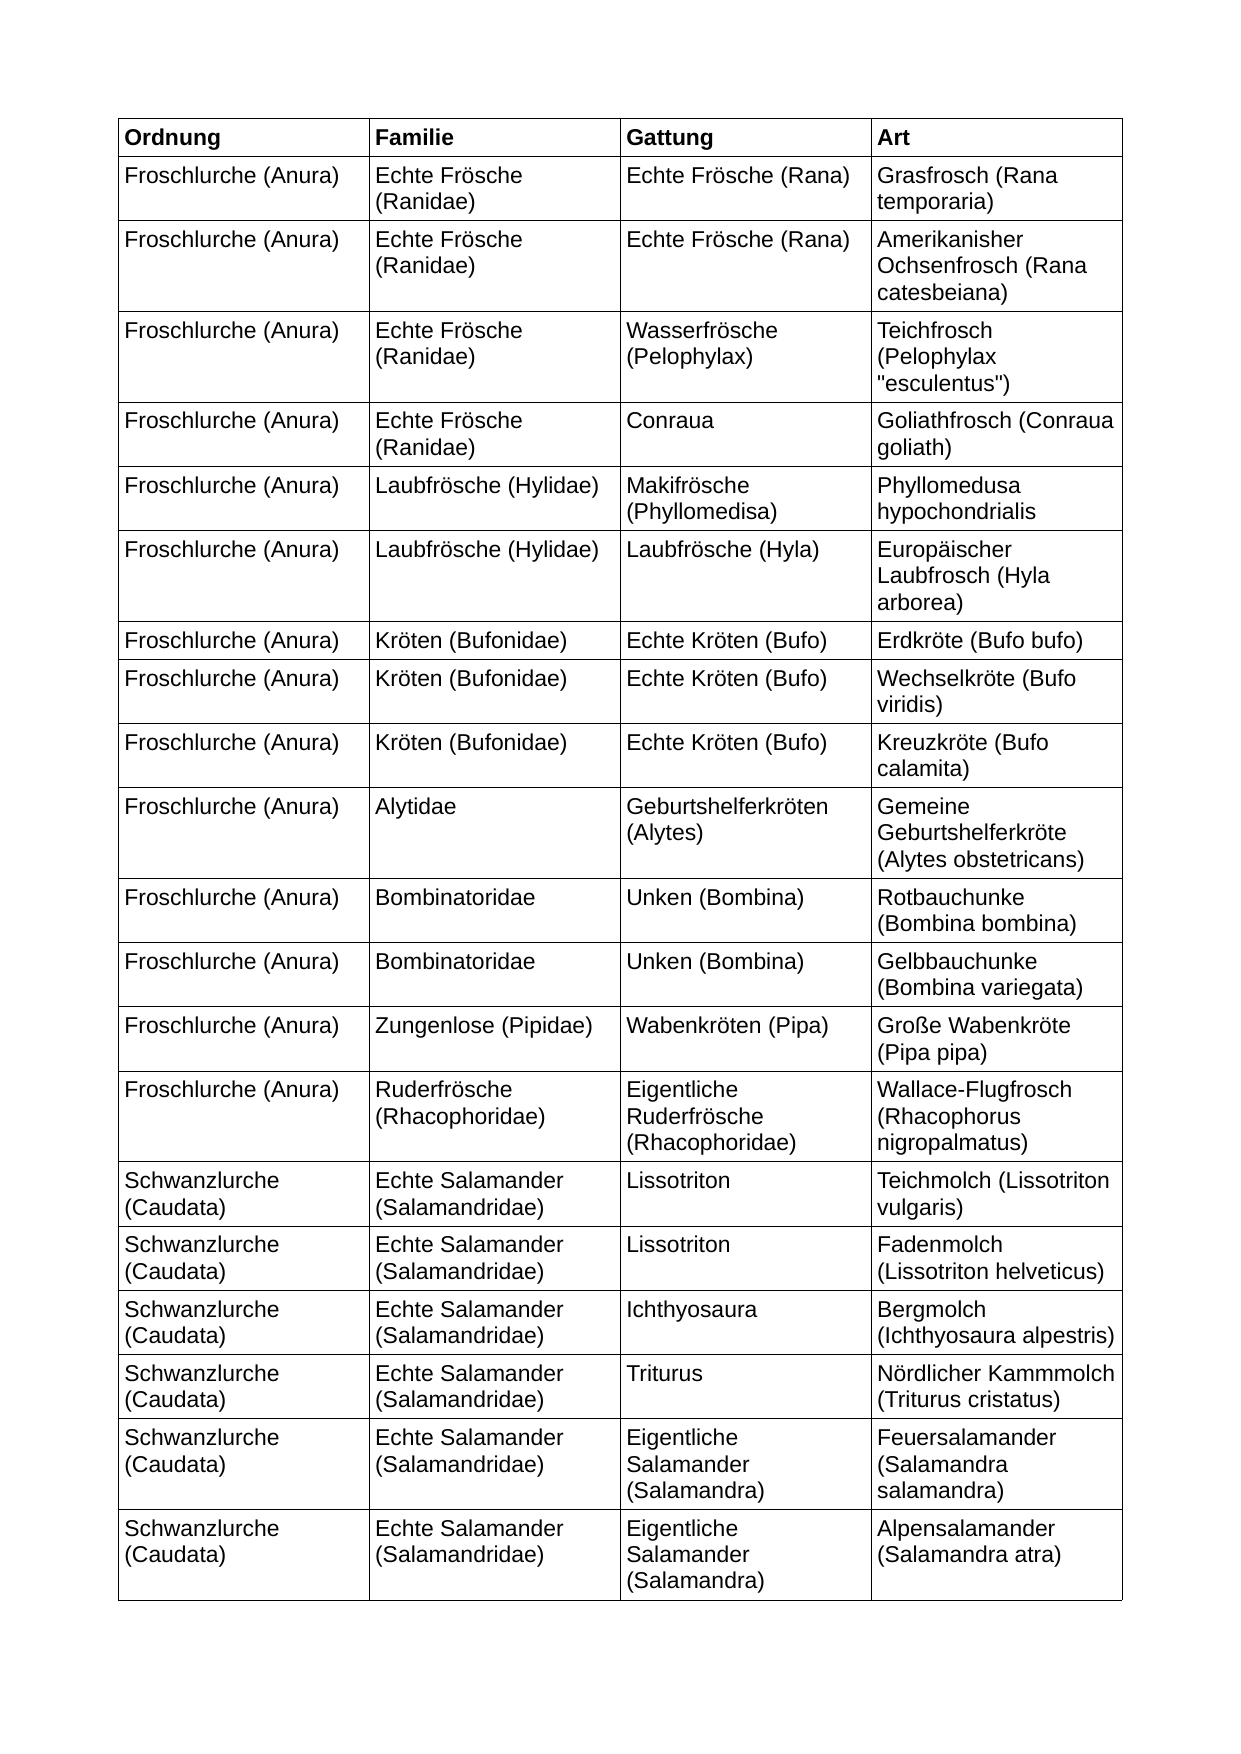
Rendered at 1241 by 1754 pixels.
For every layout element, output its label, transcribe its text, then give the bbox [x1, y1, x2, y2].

table_header Gattung [621, 119, 871, 156]
table_cell Schwanzlurche (Caudata) [119, 1227, 369, 1290]
table_cell Echte Salamander (Salamandridae) [370, 1162, 620, 1226]
table_cell Laubfrösche (Hylidae) [370, 467, 620, 530]
table_cell Gelbbauchunke (Bombina variegata) [872, 943, 1122, 1006]
table_cell Echte Salamander (Salamandridae) [370, 1510, 620, 1599]
table_cell Echte Salamander (Salamandridae) [370, 1291, 620, 1354]
table_cell Alytidae [370, 788, 620, 878]
table_cell Kröten (Bufonidae) [370, 622, 620, 659]
table_cell Unken (Bombina) [621, 879, 871, 942]
table_cell Ruderfrösche (Rhacophoridae) [370, 1072, 620, 1161]
table_cell Fadenmolch (Lissotriton helveticus) [872, 1227, 1122, 1290]
table_cell Echte Salamander (Salamandridae) [370, 1227, 620, 1290]
table_cell Makifrösche (Phyllomedisa) [621, 467, 871, 530]
table_cell Echte Kröten (Bufo) [621, 622, 871, 659]
table_cell Amerikanisher Ochsenfrosch (Rana catesbeiana) [872, 221, 1122, 311]
table_cell Schwanzlurche (Caudata) [119, 1162, 369, 1226]
table_cell Kröten (Bufonidae) [370, 724, 620, 787]
table_cell Laubfrösche (Hylidae) [370, 531, 620, 621]
table_cell Echte Salamander (Salamandridae) [370, 1355, 620, 1418]
table_cell Kreuzkröte (Bufo calamita) [872, 724, 1122, 787]
table_cell Wasserfrösche (Pelophylax) [621, 312, 871, 402]
table_cell Phyllomedusa hypochondrialis [872, 467, 1122, 530]
table_cell Bergmolch (Ichthyosaura alpestris) [872, 1291, 1122, 1354]
table_cell Conraua [621, 403, 871, 466]
table_cell Schwanzlurche (Caudata) [119, 1291, 369, 1354]
table_cell Gemeine Geburtshelferkröte (Alytes obstetricans) [872, 788, 1122, 878]
table_cell Teichmolch (Lissotriton vulgaris) [872, 1162, 1122, 1226]
table_cell Triturus [621, 1355, 871, 1418]
table_cell Kröten (Bufonidae) [370, 660, 620, 723]
table_cell Echte Kröten (Bufo) [621, 660, 871, 723]
table_cell Wabenkröten (Pipa) [621, 1007, 871, 1071]
table_cell Froschlurche (Anura) [119, 467, 369, 530]
table_cell Froschlurche (Anura) [119, 724, 369, 787]
table_cell Wechselkröte (Bufo viridis) [872, 660, 1122, 723]
table_cell Wallace-Flugfrosch (Rhacophorus nigropalmatus) [872, 1072, 1122, 1161]
table_cell Echte Frösche (Ranidae) [370, 312, 620, 402]
table_cell Grasfrosch (Rana temporaria) [872, 157, 1122, 220]
table_cell Froschlurche (Anura) [119, 879, 369, 942]
table_cell Echte Frösche (Ranidae) [370, 221, 620, 311]
table_cell Erdkröte (Bufo bufo) [872, 622, 1122, 659]
table_cell Geburtshelferkröten (Alytes) [621, 788, 871, 878]
table_cell Lissotriton [621, 1162, 871, 1226]
table_cell Alpensalamander (Salamandra atra) [872, 1510, 1122, 1599]
table_cell Zungenlose (Pipidae) [370, 1007, 620, 1071]
table_cell Froschlurche (Anura) [119, 660, 369, 723]
table_cell Schwanzlurche (Caudata) [119, 1510, 369, 1599]
table_cell Froschlurche (Anura) [119, 531, 369, 621]
table_cell Goliathfrosch (Conraua goliath) [872, 403, 1122, 466]
table_cell Lissotriton [621, 1227, 871, 1290]
table_cell Froschlurche (Anura) [119, 1007, 369, 1071]
table_cell Echte Kröten (Bufo) [621, 724, 871, 787]
table_cell Eigentliche Ruderfrösche (Rhacophoridae) [621, 1072, 871, 1161]
table_cell Feuersalamander (Salamandra salamandra) [872, 1419, 1122, 1509]
table_cell Froschlurche (Anura) [119, 1072, 369, 1161]
table_cell Froschlurche (Anura) [119, 157, 369, 220]
table_header Familie [370, 119, 620, 156]
table_cell Rotbauchunke (Bombina bombina) [872, 879, 1122, 942]
table_cell Froschlurche (Anura) [119, 622, 369, 659]
table_cell Froschlurche (Anura) [119, 943, 369, 1006]
table_header Art [872, 119, 1122, 156]
table_cell Schwanzlurche (Caudata) [119, 1419, 369, 1509]
table_cell Froschlurche (Anura) [119, 403, 369, 466]
table_cell Echte Frösche (Rana) [621, 157, 871, 220]
table_cell Froschlurche (Anura) [119, 312, 369, 402]
table_cell Bombinatoridae [370, 879, 620, 942]
table_cell Froschlurche (Anura) [119, 221, 369, 311]
table_cell Schwanzlurche (Caudata) [119, 1355, 369, 1418]
table_cell Echte Frösche (Ranidae) [370, 157, 620, 220]
table_cell Europäischer Laubfrosch (Hyla arborea) [872, 531, 1122, 621]
table_cell Eigentliche Salamander (Salamandra) [621, 1510, 871, 1599]
table_cell Eigentliche Salamander (Salamandra) [621, 1419, 871, 1509]
table_cell Echte Frösche (Ranidae) [370, 403, 620, 466]
table_cell Echte Frösche (Rana) [621, 221, 871, 311]
table_cell Ichthyosaura [621, 1291, 871, 1354]
table_cell Große Wabenkröte (Pipa pipa) [872, 1007, 1122, 1071]
table_cell Nördlicher Kammmolch (Triturus cristatus) [872, 1355, 1122, 1418]
table_cell Echte Salamander (Salamandridae) [370, 1419, 620, 1509]
table_cell Froschlurche (Anura) [119, 788, 369, 878]
table_header Ordnung [119, 119, 369, 156]
table_cell Unken (Bombina) [621, 943, 871, 1006]
table_cell Laubfrösche (Hyla) [621, 531, 871, 621]
table_cell Teichfrosch (Pelophylax "esculentus") [872, 312, 1122, 402]
table_cell Bombinatoridae [370, 943, 620, 1006]
